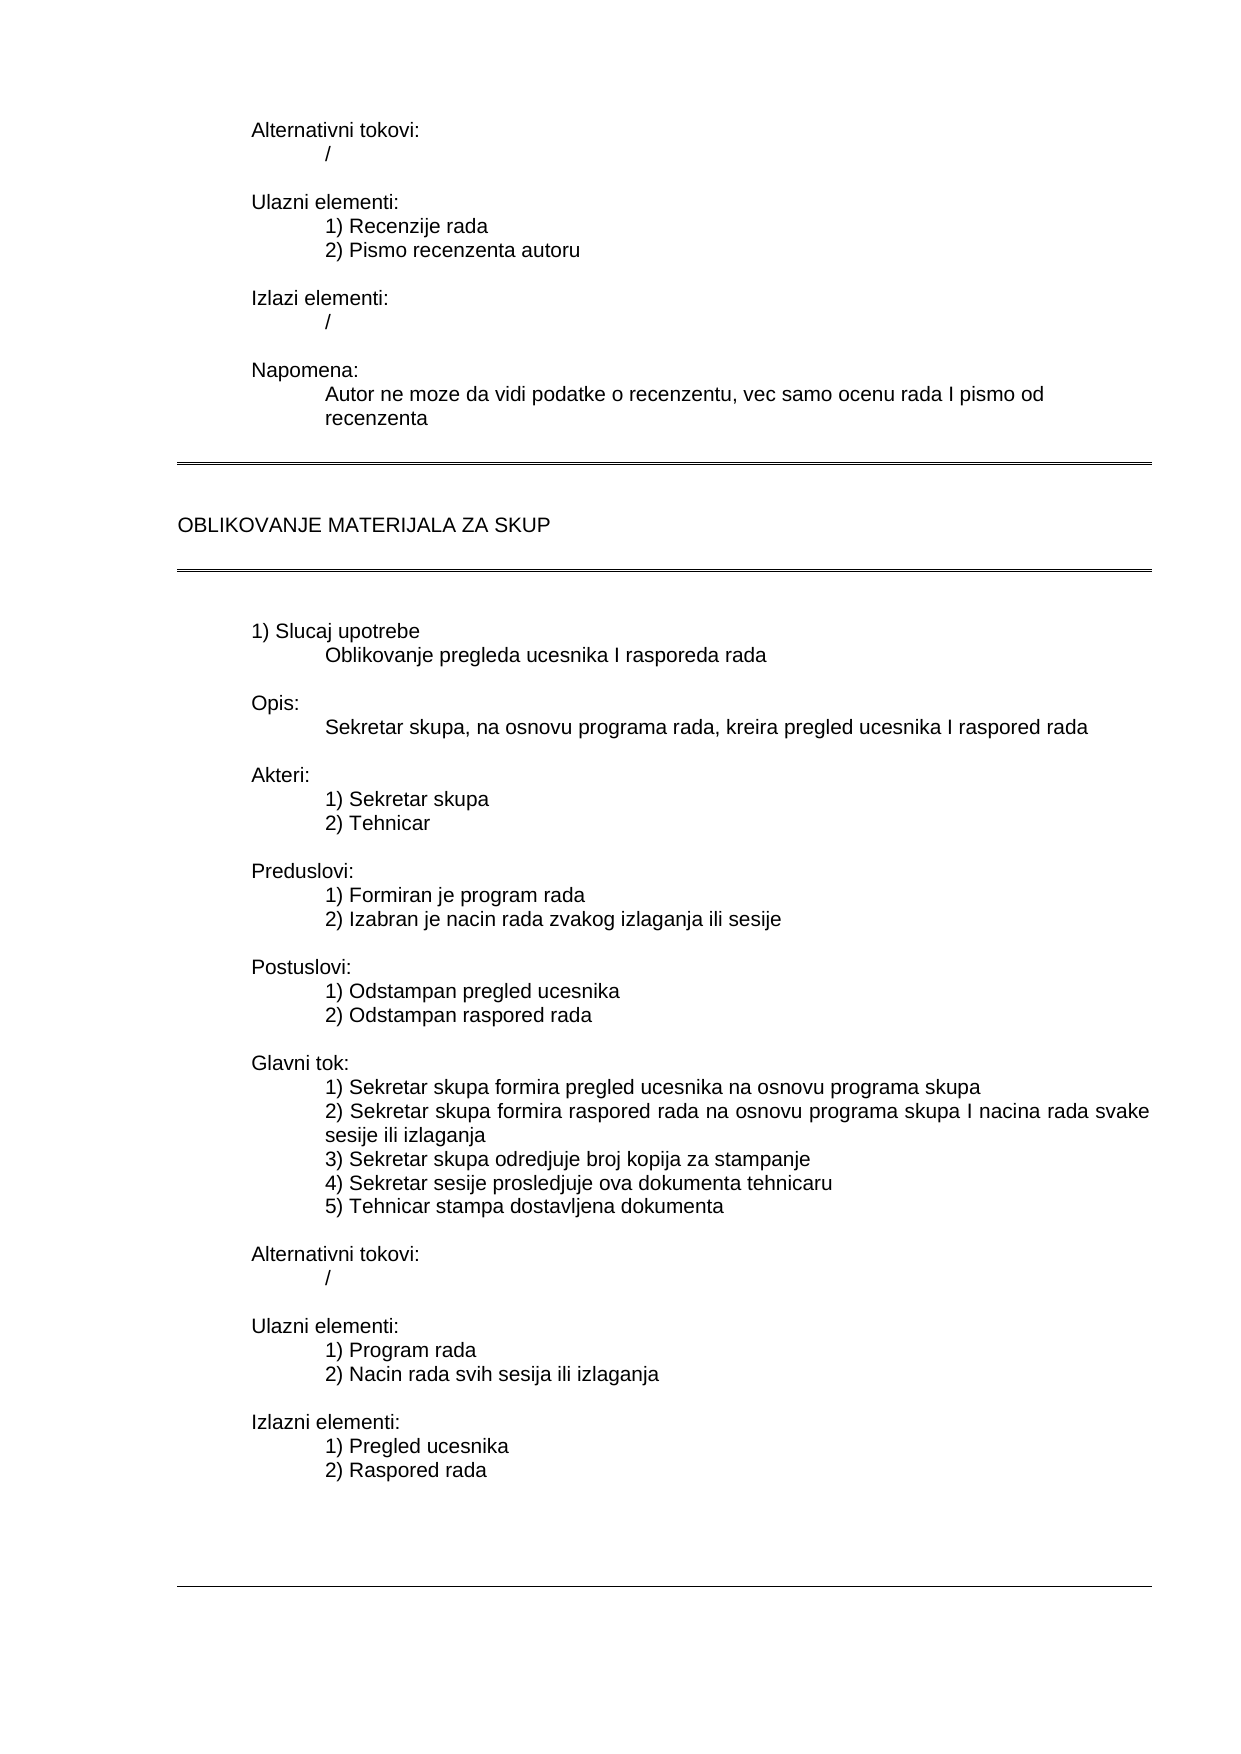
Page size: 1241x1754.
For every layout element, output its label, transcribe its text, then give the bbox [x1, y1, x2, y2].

list / [177, 1266, 1152, 1290]
list 2) Tehnicar [177, 811, 1152, 835]
list Ulazni elementi: [177, 1314, 1152, 1338]
list / [177, 142, 1152, 166]
text 1) Slucaj upotrebe [177, 619, 1152, 643]
list Sekretar skupa, na osnovu programa rada, kreira pregled ucesnika I raspored rada [177, 715, 1152, 739]
list Izlazni elementi: [177, 1410, 1152, 1434]
list Ulazni elementi: [177, 190, 1152, 214]
list 2) Raspored rada [177, 1458, 1152, 1482]
list Napomena: [177, 358, 1152, 382]
list 5) Tehnicar stampa dostavljena dokumenta [177, 1194, 1152, 1218]
list 1) Sekretar skupa [177, 787, 1152, 811]
list Postuslovi: [177, 955, 1152, 979]
list 2) Sekretar skupa formira raspored rada na osnovu programa skupa I nacina rada svake sesije ili izlaganja [177, 1098, 1152, 1146]
list Alternativni tokovi: [177, 118, 1152, 142]
list 2) Nacin rada svih sesija ili izlaganja [177, 1362, 1152, 1386]
list 1) Sekretar skupa formira pregled ucesnika na osnovu programa skupa [177, 1074, 1152, 1098]
list 2) Izabran je nacin rada zvakog izlaganja ili sesije [177, 907, 1152, 931]
list 2) Pismo recenzenta autoru [177, 238, 1152, 262]
list 2) Odstampan raspored rada [177, 1003, 1152, 1027]
list Alternativni tokovi: [177, 1242, 1152, 1266]
list 1) Program rada [177, 1338, 1152, 1362]
list 4) Sekretar sesije prosledjuje ova dokumenta tehnicaru [177, 1170, 1152, 1194]
text OBLIKOVANJE MATERIJALA ZA SKUP [177, 512, 1152, 536]
list 1) Recenzije rada [177, 214, 1152, 238]
list Izlazi elementi: [177, 286, 1152, 310]
list Autor ne moze da vidi podatke o recenzentu, vec samo ocenu rada I pismo od recenzenta [177, 382, 1152, 429]
list Akteri: [177, 763, 1152, 787]
list 1) Formiran je program rada [177, 883, 1152, 907]
list 1) Pregled ucesnika [177, 1434, 1152, 1458]
list Opis: [177, 691, 1152, 715]
list / [177, 310, 1152, 334]
text Oblikovanje pregleda ucesnika I rasporeda rada [177, 643, 1152, 667]
list 1) Odstampan pregled ucesnika [177, 979, 1152, 1003]
list 3) Sekretar skupa odredjuje broj kopija za stampanje [177, 1146, 1152, 1170]
list Glavni tok: [177, 1051, 1152, 1074]
list Preduslovi: [177, 859, 1152, 883]
